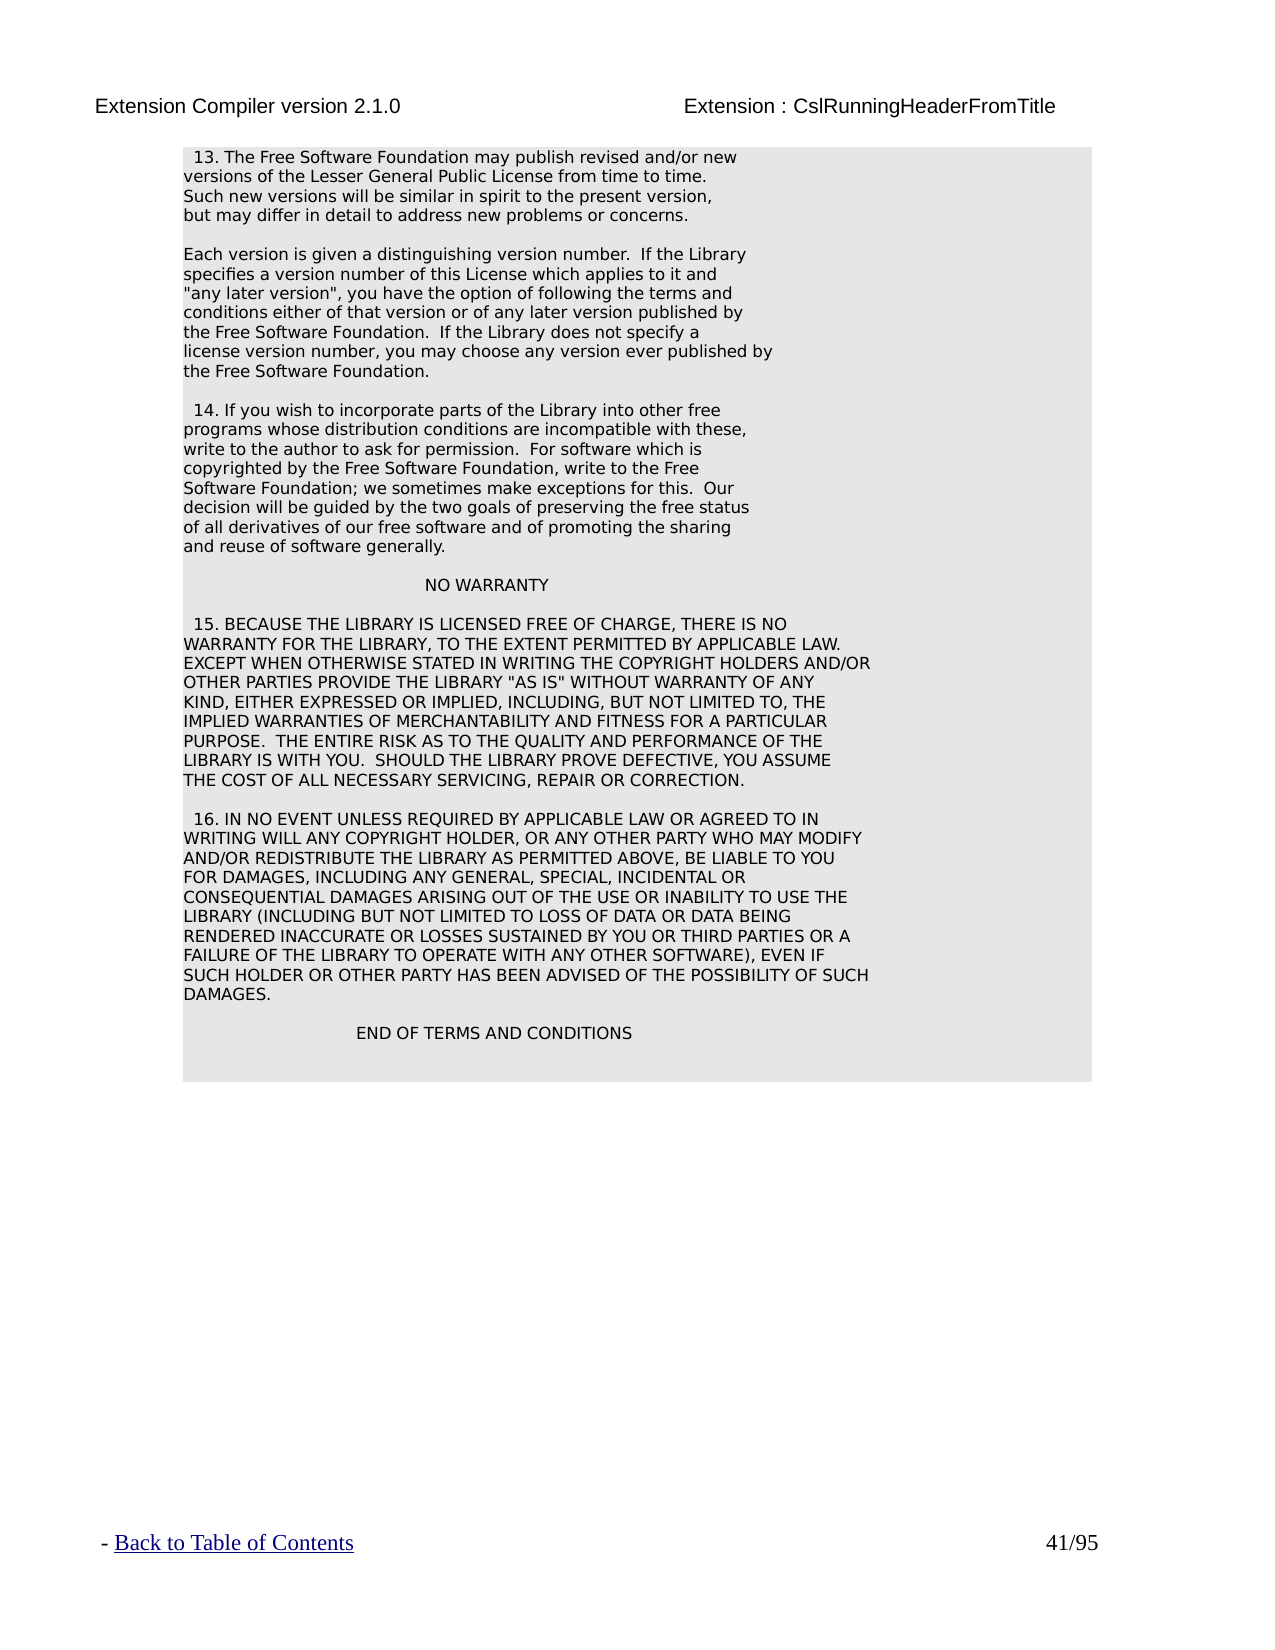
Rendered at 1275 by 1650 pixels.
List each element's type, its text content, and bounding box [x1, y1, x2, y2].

text IMPLIED WARRANTIES OF MERCHANTABILITY AND FITNESS FOR A PARTICULAR [183, 712, 1092, 732]
text WRITING WILL ANY COPYRIGHT HOLDER, OR ANY OTHER PARTY WHO MAY MODIFY [183, 829, 1092, 849]
text the Free Software Foundation. If the Library does not specify a [183, 323, 1092, 342]
text EXCEPT WHEN OTHERWISE STATED IN WRITING THE COPYRIGHT HOLDERS AND/OR [183, 654, 1092, 673]
text END OF TERMS AND CONDITIONS [183, 1024, 1092, 1043]
text conditions either of that version or of any later version published by [183, 303, 1092, 323]
text versions of the Lesser General Public License from time to time. [183, 167, 1092, 186]
text THE COST OF ALL NECESSARY SERVICING, REPAIR OR CORRECTION. [183, 771, 1092, 790]
text KIND, EITHER EXPRESSED OR IMPLIED, INCLUDING, BUT NOT LIMITED TO, THE [183, 693, 1092, 712]
text Each version is given a distinguishing version number. If the Library [183, 245, 1092, 264]
text of all derivatives of our free software and of promoting the sharing [183, 518, 1092, 537]
text LIBRARY (INCLUDING BUT NOT LIMITED TO LOSS OF DATA OR DATA BEING [183, 907, 1092, 927]
text specifies a version number of this License which applies to it and [183, 264, 1092, 284]
text NO WARRANTY [183, 576, 1092, 596]
text copyrighted by the Free Software Foundation, write to the Free [183, 459, 1092, 479]
text decision will be guided by the two goals of preserving the free status [183, 498, 1092, 518]
text FOR DAMAGES, INCLUDING ANY GENERAL, SPECIAL, INCIDENTAL OR [183, 868, 1092, 888]
text WARRANTY FOR THE LIBRARY, TO THE EXTENT PERMITTED BY APPLICABLE LAW. [183, 634, 1092, 654]
text 16. IN NO EVENT UNLESS REQUIRED BY APPLICABLE LAW OR AGREED TO IN [183, 810, 1092, 829]
text FAILURE OF THE LIBRARY TO OPERATE WITH ANY OTHER SOFTWARE), EVEN IF [183, 946, 1092, 966]
text 13. The Free Software Foundation may publish revised and/or new [183, 147, 1092, 167]
text license version number, you may choose any version ever published by [183, 342, 1092, 362]
text AND/OR REDISTRIBUTE THE LIBRARY AS PERMITTED ABOVE, BE LIABLE TO YOU [183, 849, 1092, 868]
text RENDERED INACCURATE OR LOSSES SUSTAINED BY YOU OR THIRD PARTIES OR A [183, 927, 1092, 946]
text 15. BECAUSE THE LIBRARY IS LICENSED FREE OF CHARGE, THERE IS NO [183, 615, 1092, 634]
text write to the author to ask for permission. For software which is [183, 440, 1092, 459]
text 14. If you wish to incorporate parts of the Library into other free [183, 401, 1092, 420]
text "any later version", you have the option of following the terms and [183, 284, 1092, 303]
text OTHER PARTIES PROVIDE THE LIBRARY "AS IS" WITHOUT WARRANTY OF ANY [183, 673, 1092, 693]
text the Free Software Foundation. [183, 362, 1092, 381]
text Such new versions will be similar in spirit to the present version, [183, 186, 1092, 206]
text and reuse of software generally. [183, 537, 1092, 557]
text SUCH HOLDER OR OTHER PARTY HAS BEEN ADVISED OF THE POSSIBILITY OF SUCH [183, 966, 1092, 985]
text but may differ in detail to address new problems or concerns. [183, 206, 1092, 225]
text PURPOSE. THE ENTIRE RISK AS TO THE QUALITY AND PERFORMANCE OF THE [183, 732, 1092, 751]
text Software Foundation; we sometimes make exceptions for this. Our [183, 479, 1092, 498]
text LIBRARY IS WITH YOU. SHOULD THE LIBRARY PROVE DEFECTIVE, YOU ASSUME [183, 751, 1092, 771]
text DAMAGES. [183, 985, 1092, 1004]
text CONSEQUENTIAL DAMAGES ARISING OUT OF THE USE OR INABILITY TO USE THE [183, 888, 1092, 907]
text programs whose distribution conditions are incompatible with these, [183, 420, 1092, 440]
